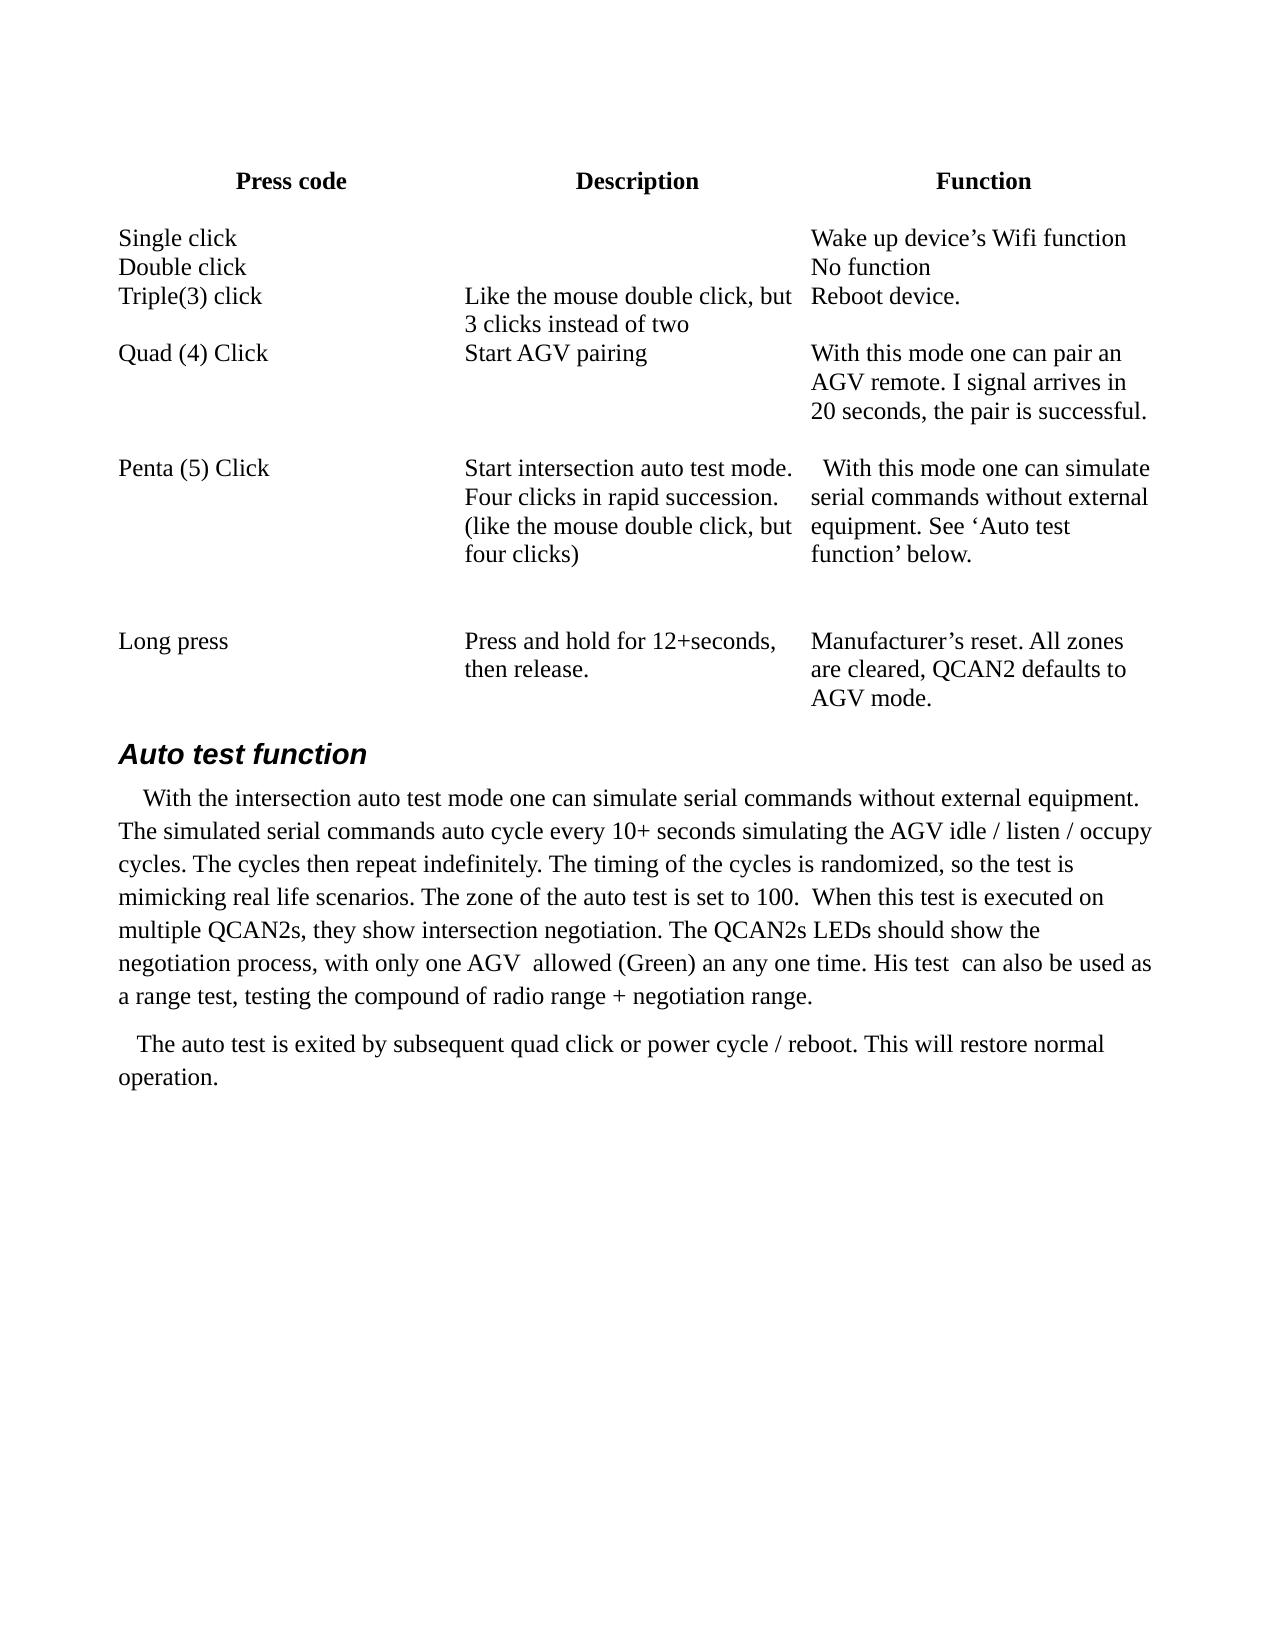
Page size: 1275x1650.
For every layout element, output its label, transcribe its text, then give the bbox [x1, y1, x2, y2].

text The auto test is exited by subsequent quad click or power cycle / reboot. This will restore normal operation. [118, 1029, 1157, 1091]
table_header Function [811, 166, 1157, 194]
table_cell With this mode one can pair an AGV remote. I signal arrives in 20 seconds, the pair is successful. [811, 338, 1157, 453]
table_cell [464, 195, 811, 223]
table_cell Triple(3) click [118, 281, 464, 338]
table_cell Reboot device. [811, 281, 1157, 338]
table_cell [464, 597, 811, 626]
table_cell Wake up device’s Wifi function [811, 223, 1157, 252]
table_cell [464, 252, 811, 281]
table_cell Penta (5) Click [118, 453, 464, 597]
table_cell Manufacturer’s reset. All zones are cleared, QCAN2 defaults to AGV mode. [811, 626, 1157, 712]
table_cell Long press [118, 626, 464, 712]
table_cell Start intersection auto test mode. Four clicks in rapid succession. (like the mouse double click, but four clicks) [464, 453, 811, 597]
table_cell [118, 195, 464, 223]
table_cell [811, 597, 1157, 626]
table_header Description [464, 166, 811, 194]
subtitle Auto test function [118, 737, 1157, 771]
table_cell Single click [118, 223, 464, 252]
table_header Press code [118, 166, 464, 194]
table_cell Start AGV pairing [464, 338, 811, 453]
table_cell Double click [118, 252, 464, 281]
table_cell [464, 223, 811, 252]
text With the intersection auto test mode one can simulate serial commands without external equipment. The simulated serial commands auto cycle every 10+ seconds simulating the AGV idle / listen / occupy cycles. The cycles then repeat indefinitely. The timing of the cycles is randomized, so the test is mimicking real life scenarios. The zone of the auto test is set to 100. When this test is executed on multiple QCAN2s, they show intersection negotiation. The QCAN2s LEDs should show the negotiation process, with only one AGV allowed (Green) an any one time. His test can also be used as a range test, testing the compound of radio range + negotiation range. [118, 783, 1157, 1010]
table_cell [811, 195, 1157, 223]
table_cell Press and hold for 12+seconds, then release. [464, 626, 811, 712]
table_cell Quad (4) Click [118, 338, 464, 453]
table_cell With this mode one can simulate serial commands without external equipment. See ‘Auto test function’ below. [811, 453, 1157, 597]
table_cell [118, 597, 464, 626]
table_cell Like the mouse double click, but 3 clicks instead of two [464, 281, 811, 338]
table_cell No function [811, 252, 1157, 281]
